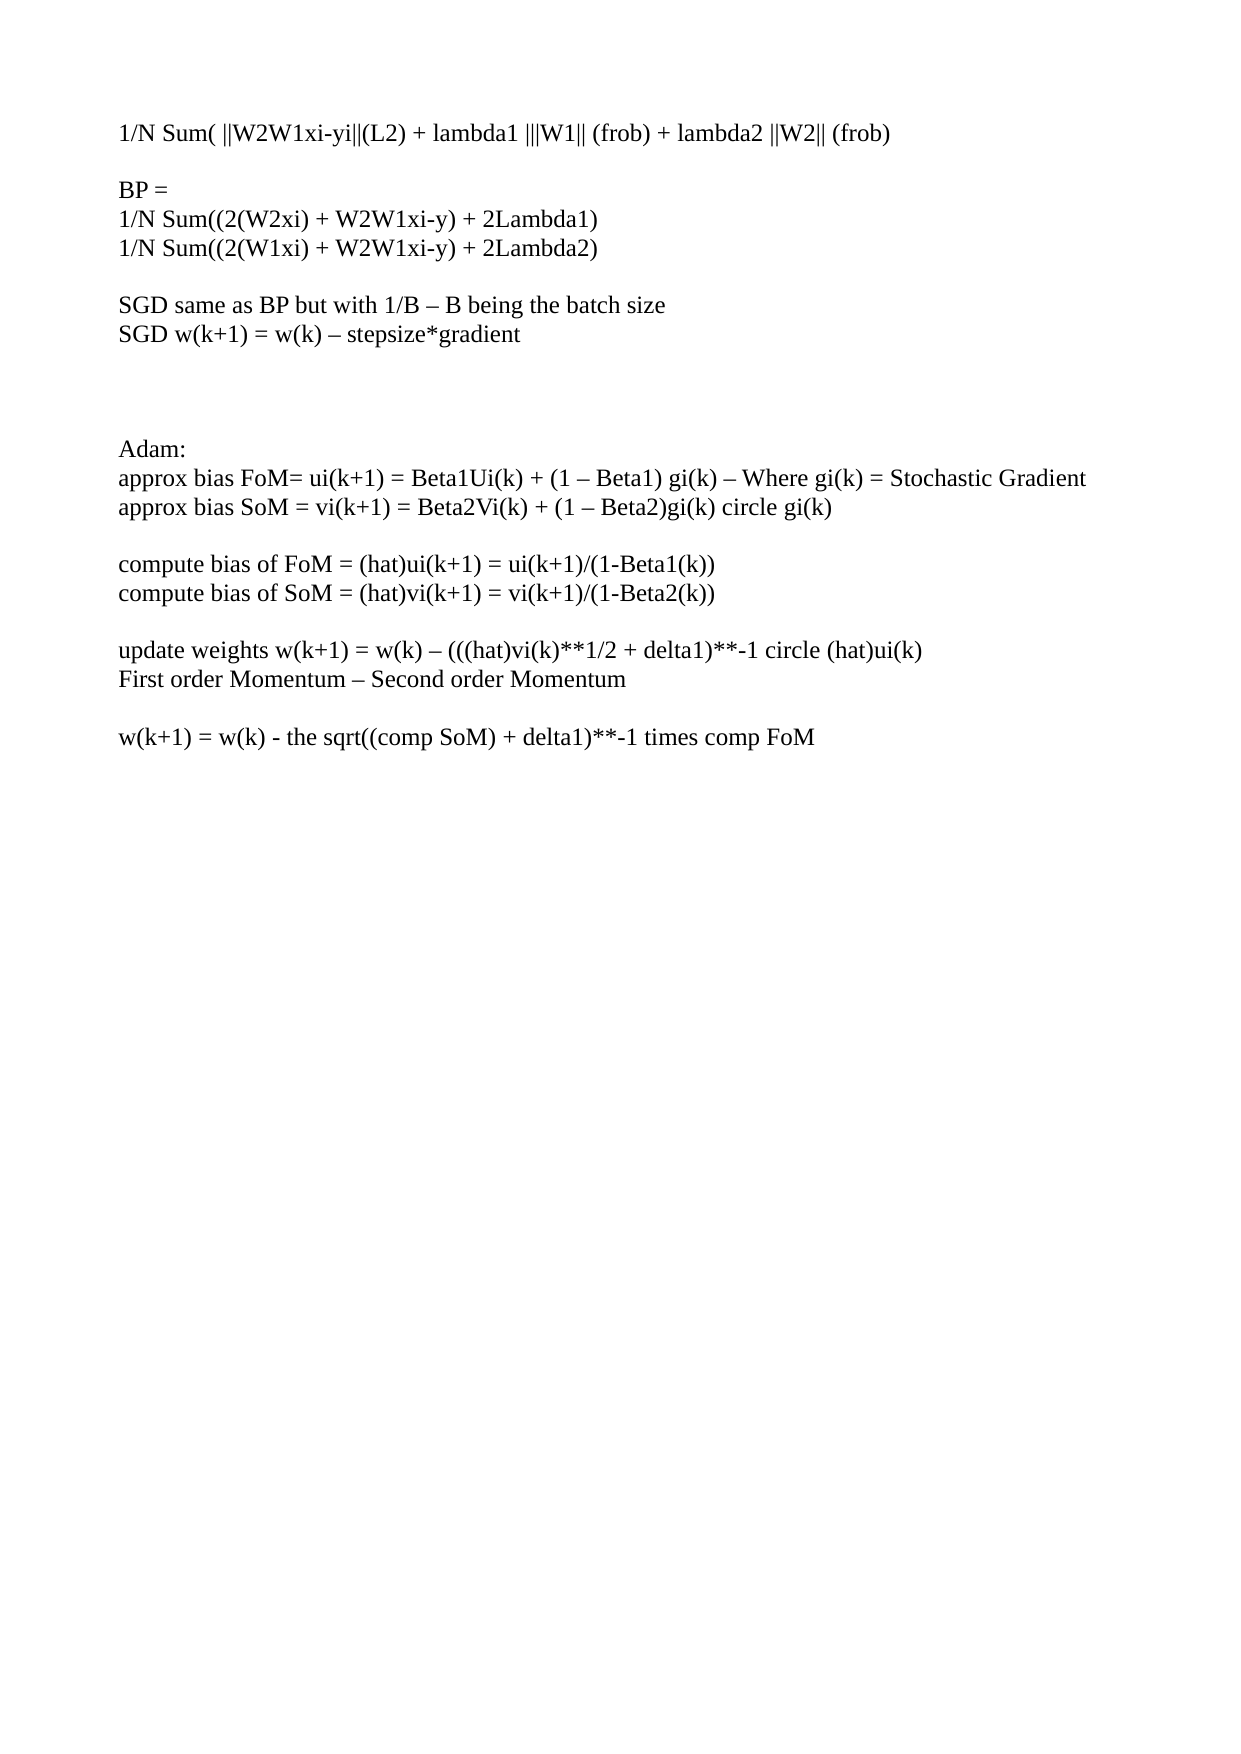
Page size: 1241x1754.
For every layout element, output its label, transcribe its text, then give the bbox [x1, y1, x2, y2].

text SGD w(k+1) = w(k) – stepsize*gradient [118, 319, 1122, 348]
text update weights w(k+1) = w(k) – (((hat)vi(k)**1/2 + delta1)**-1 circle (hat)ui(k) [118, 636, 1122, 664]
text Adam: [118, 434, 1122, 463]
text compute bias of SoM = (hat)vi(k+1) = vi(k+1)/(1-Beta2(k)) [118, 578, 1122, 607]
text approx bias SoM = vi(k+1) = Beta2Vi(k) + (1 – Beta2)gi(k) circle gi(k) [118, 492, 1122, 521]
text 1/N Sum( ||W2W1xi-yi||(L2) + lambda1 |||W1|| (frob) + lambda2 ||W2|| (frob) [118, 118, 1122, 147]
text 1/N Sum((2(W1xi) + W2W1xi-y) + 2Lambda2) [118, 233, 1122, 262]
text w(k+1) = w(k) - the sqrt((comp SoM) + delta1)**-1 times comp FoM [118, 722, 1122, 751]
text First order Momentum – Second order Momentum [118, 664, 1122, 693]
text compute bias of FoM = (hat)ui(k+1) = ui(k+1)/(1-Beta1(k)) [118, 549, 1122, 578]
text 1/N Sum((2(W2xi) + W2W1xi-y) + 2Lambda1) [118, 204, 1122, 233]
text approx bias FoM= ui(k+1) = Beta1Ui(k) + (1 – Beta1) gi(k) – Where gi(k) = Stochastic Gradient [118, 463, 1122, 492]
text SGD same as BP but with 1/B – B being the batch size [118, 291, 1122, 319]
text BP = [118, 176, 1122, 204]
